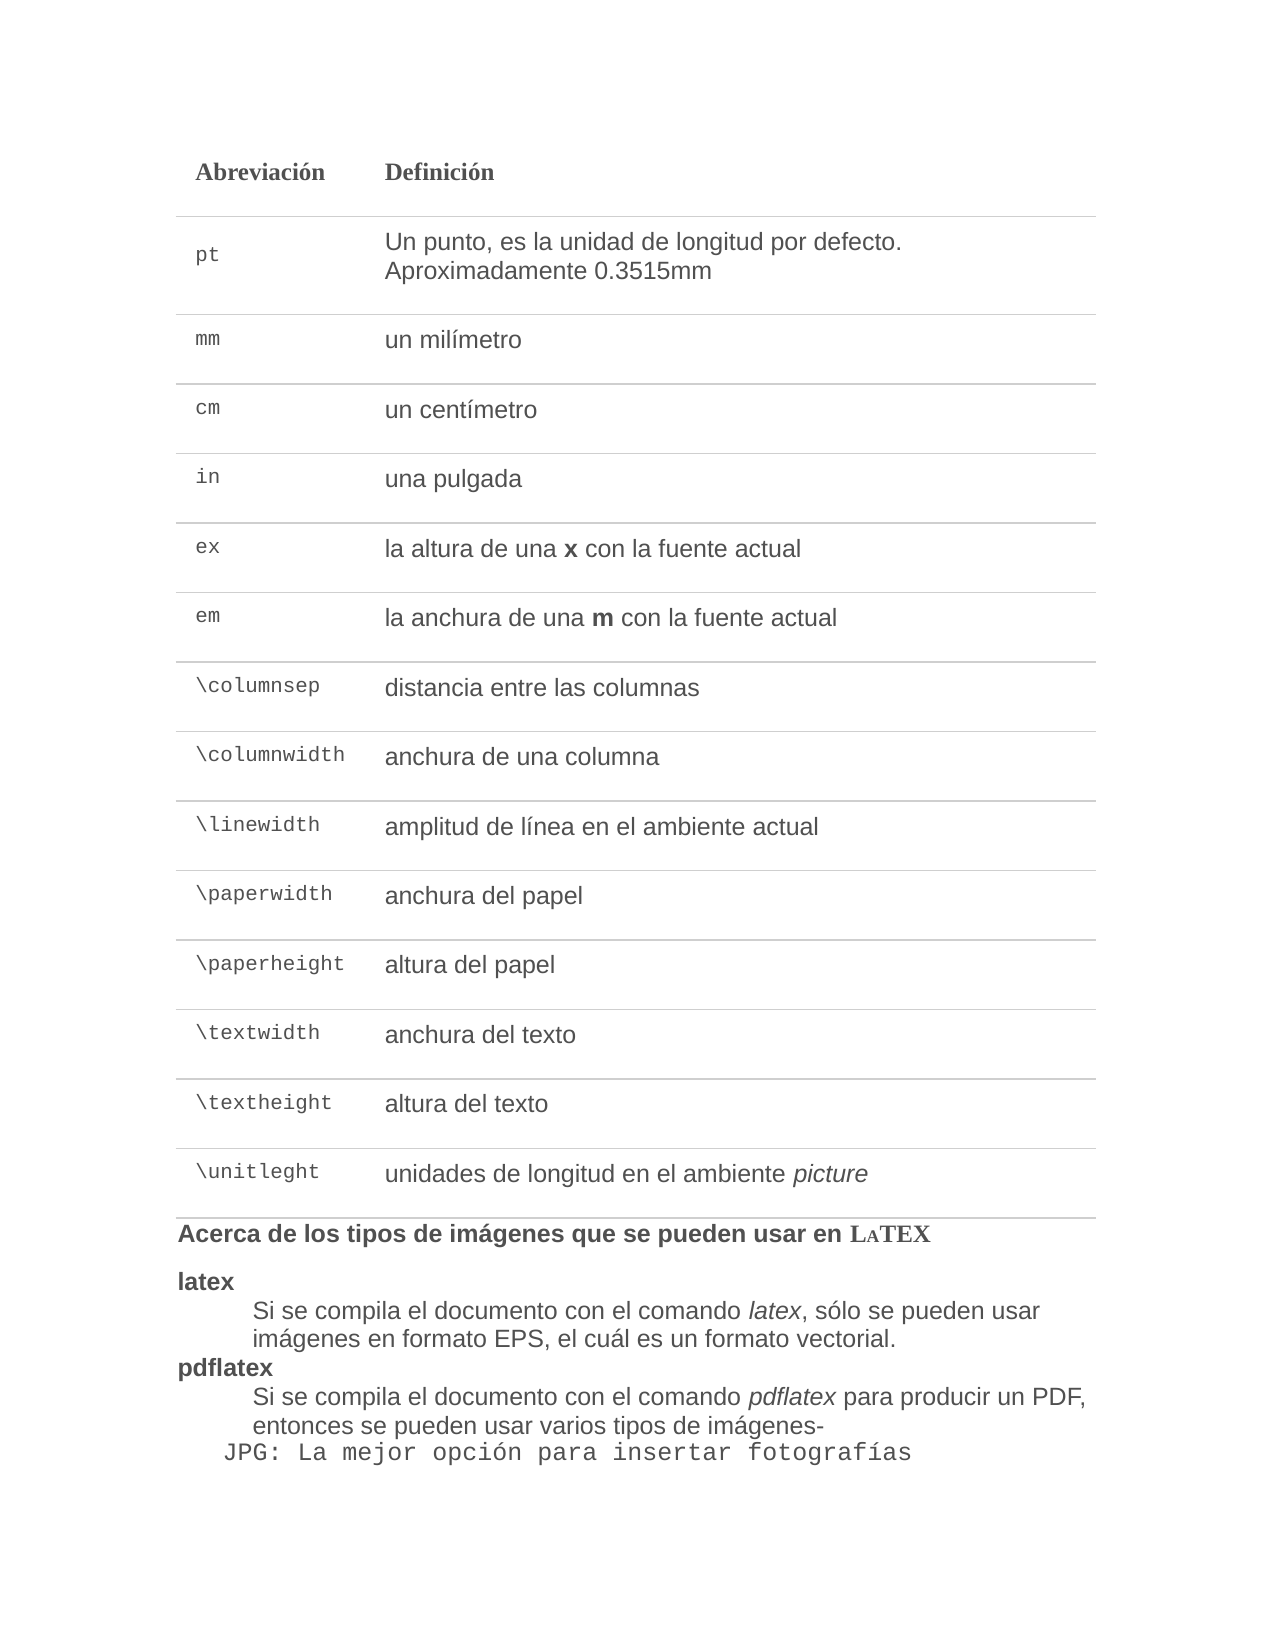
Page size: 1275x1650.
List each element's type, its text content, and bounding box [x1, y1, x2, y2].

table_cell un milímetro [365, 315, 1096, 383]
table_cell in [176, 454, 365, 522]
table_header Abreviación [176, 148, 365, 216]
table_cell mm [176, 315, 365, 383]
table_cell Un punto, es la unidad de longitud por defecto. Aproximadamente 0.3515mm [365, 217, 1096, 314]
table_cell \textwidth [176, 1010, 365, 1078]
text Si se compila el documento con el comando latex, sólo se pueden usar imágenes en formato EPS, el cuál es un formato vectorial. [252, 1296, 1098, 1353]
table_cell distancia entre las columnas [365, 663, 1096, 731]
table_cell \paperheight [176, 941, 365, 1008]
table_cell altura del papel [365, 941, 1096, 1008]
table_cell un centímetro [365, 385, 1096, 453]
table_cell \linewidth [176, 802, 365, 869]
table_cell \paperwidth [176, 871, 365, 939]
table_cell em [176, 593, 365, 661]
table_header Definición [365, 148, 1096, 216]
table_cell pt [176, 217, 365, 314]
table_cell ex [176, 524, 365, 592]
text Si se compila el documento con el comando pdflatex para producir un PDF, entonces se pueden usar varios tipos de imágenes- [252, 1382, 1098, 1439]
table_cell altura del texto [365, 1080, 1096, 1147]
table_cell una pulgada [365, 454, 1096, 522]
table_cell unidades de longitud en el ambiente picture [365, 1149, 1096, 1217]
text latex [177, 1267, 1098, 1296]
table_cell \columnwidth [176, 732, 365, 800]
table_cell anchura del texto [365, 1010, 1096, 1078]
text pdflatex [177, 1353, 1098, 1382]
table_cell \textheight [176, 1080, 365, 1147]
text Acerca de los tipos de imágenes que se pueden usar en LATEX [177, 1218, 1098, 1247]
table_cell cm [176, 385, 365, 453]
text JPG: La mejor opción para insertar fotografías [177, 1439, 1098, 1468]
table_cell anchura del papel [365, 871, 1096, 939]
table_cell la altura de una x con la fuente actual [365, 524, 1096, 592]
table_cell anchura de una columna [365, 732, 1096, 800]
table_cell amplitud de línea en el ambiente actual [365, 802, 1096, 869]
table_cell la anchura de una m con la fuente actual [365, 593, 1096, 661]
table_cell \unitleght [176, 1149, 365, 1217]
table_cell \columnsep [176, 663, 365, 731]
